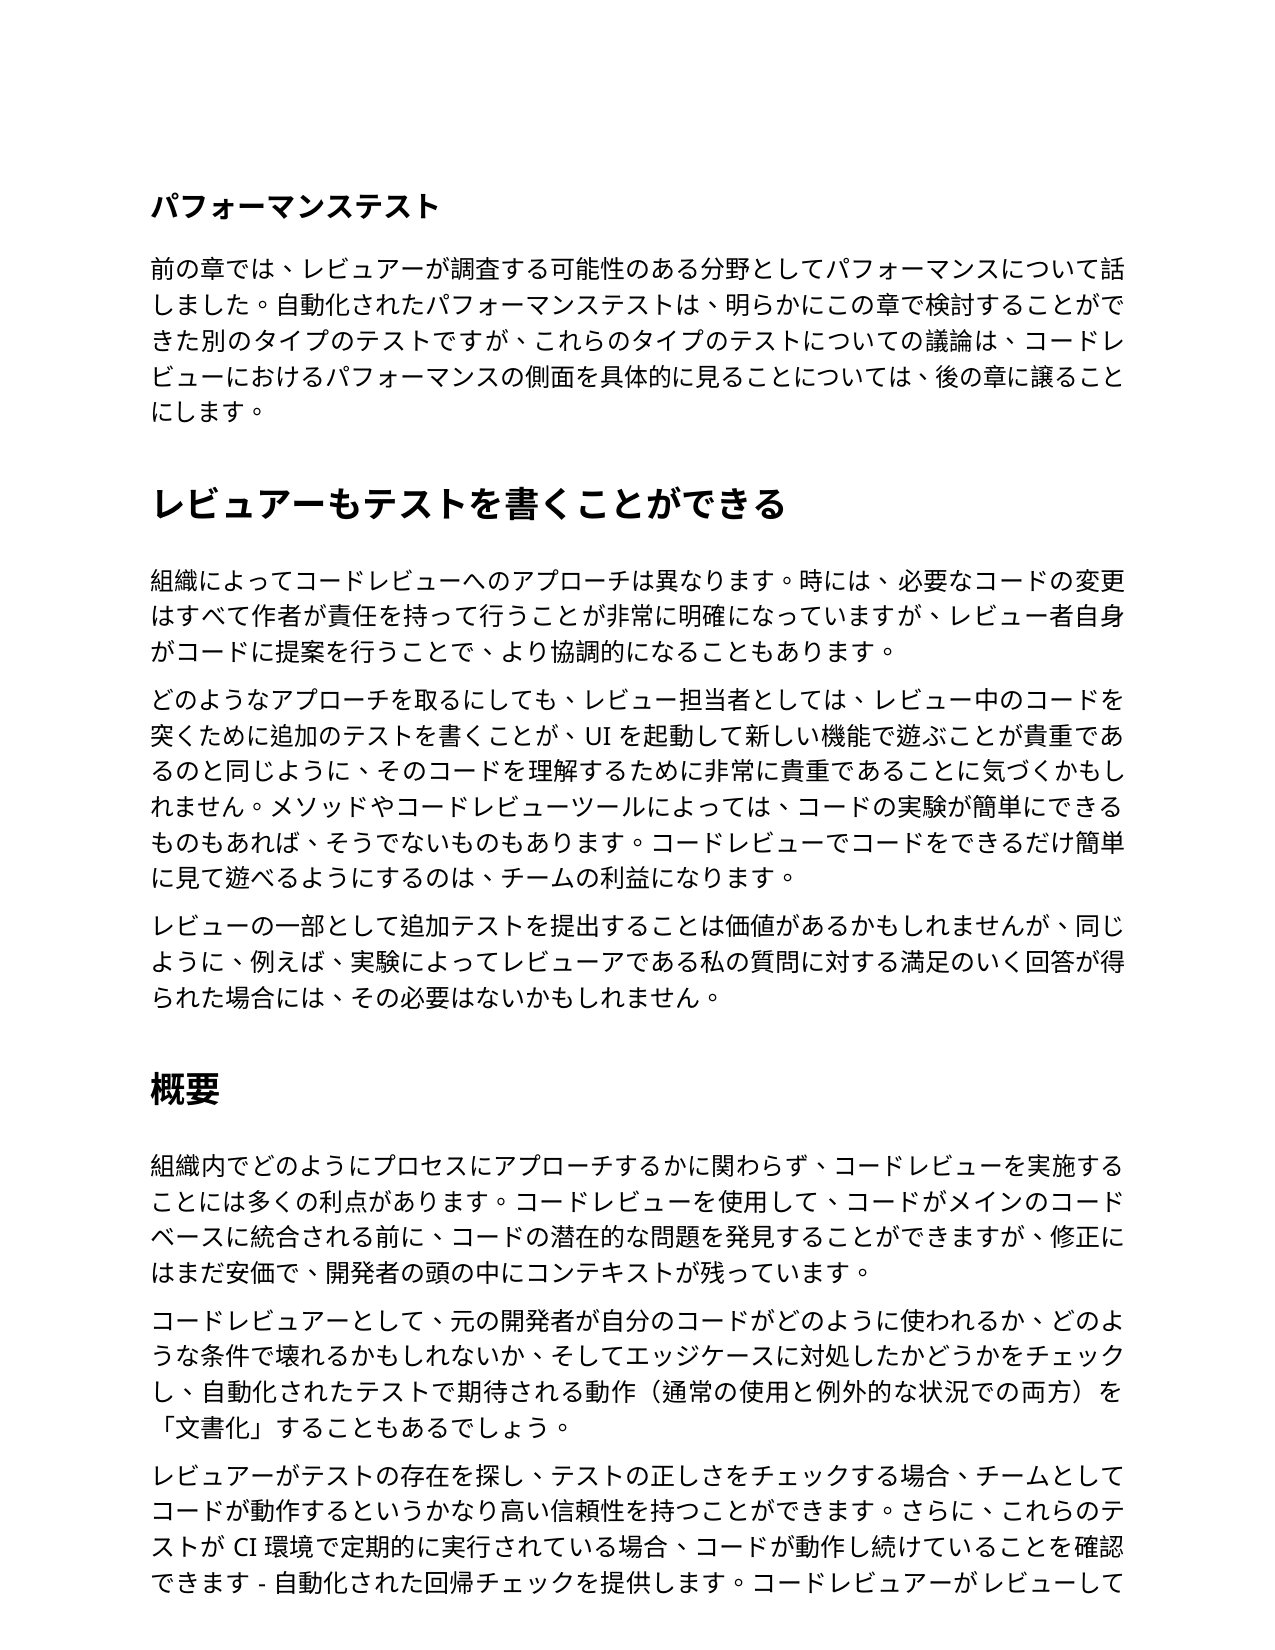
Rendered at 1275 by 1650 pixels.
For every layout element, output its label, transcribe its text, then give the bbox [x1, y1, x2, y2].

text レビュアーがテストの存在を探し、テストの正しさをチェックする場合、チームとしてコードが動作するというかなり高い信頼性を持つことができます。さらに、これらのテストが CI 環境で定期的に実行されている場合、コードが動作し続けていることを確認できます - 自動化された回帰チェックを提供します。コードレビュアーがレビューして [150, 1458, 1126, 1599]
subtitle 概要 [150, 1065, 1275, 1113]
text どのようなアプローチを取るにしても、レビュー担当者としては、レビュー中のコードを突くために追加のテストを書くことが、UI を起動して新しい機能で遊ぶことが貴重であるのと同じように、そのコードを理解するために非常に貴重であることに気づくかもしれません。メソッドやコードレビューツールによっては、コードの実験が簡単にできるものもあれば、そうでないものもあります。コードレビューでコードをできるだけ簡単に見て遊べるようにするのは、チームの利益になります。 [150, 682, 1126, 895]
text コードレビュアーとして、元の開発者が自分のコードがどのように使われるか、どのような条件で壊れるかもしれないか、そしてエッジケースに対処したかどうかをチェックし、自動化されたテストで期待される動作（通常の使用と例外的な状況での両方）を「文書化」することもあるでしょう。 [150, 1303, 1126, 1444]
subtitle パフォーマンステスト [150, 186, 1275, 226]
subtitle レビュアーもテストを書くことができる [150, 479, 1275, 528]
text 組織によってコードレビューへのアプローチは異なります。時には、必要なコードの変更はすべて作者が責任を持って行うことが非常に明確になっていますが、レビュー者自身がコードに提案を行うことで、より協調的になることもあります。 [150, 563, 1126, 669]
text 組織内でどのようにプロセスにアプローチするかに関わらず、コードレビューを実施することには多くの利点があります。コードレビューを使用して、コードがメインのコードベースに統合される前に、コードの潜在的な問題を発見することができますが、修正にはまだ安価で、開発者の頭の中にコンテキストが残っています。 [150, 1148, 1126, 1290]
text レビューの一部として追加テストを提出することは価値があるかもしれませんが、同じように、例えば、実験によってレビューアである私の質問に対する満足のいく回答が得られた場合には、その必要はないかもしれません。 [150, 909, 1126, 1014]
text 前の章では、レビュアーが調査する可能性のある分野としてパフォーマンスについて話しました。自動化されたパフォーマンステストは、明らかにこの章で検討することができた別のタイプのテストですが、これらのタイプのテストについての議論は、コードレビューにおけるパフォーマンスの側面を具体的に見ることについては、後の章に譲ることにします。 [150, 252, 1126, 429]
